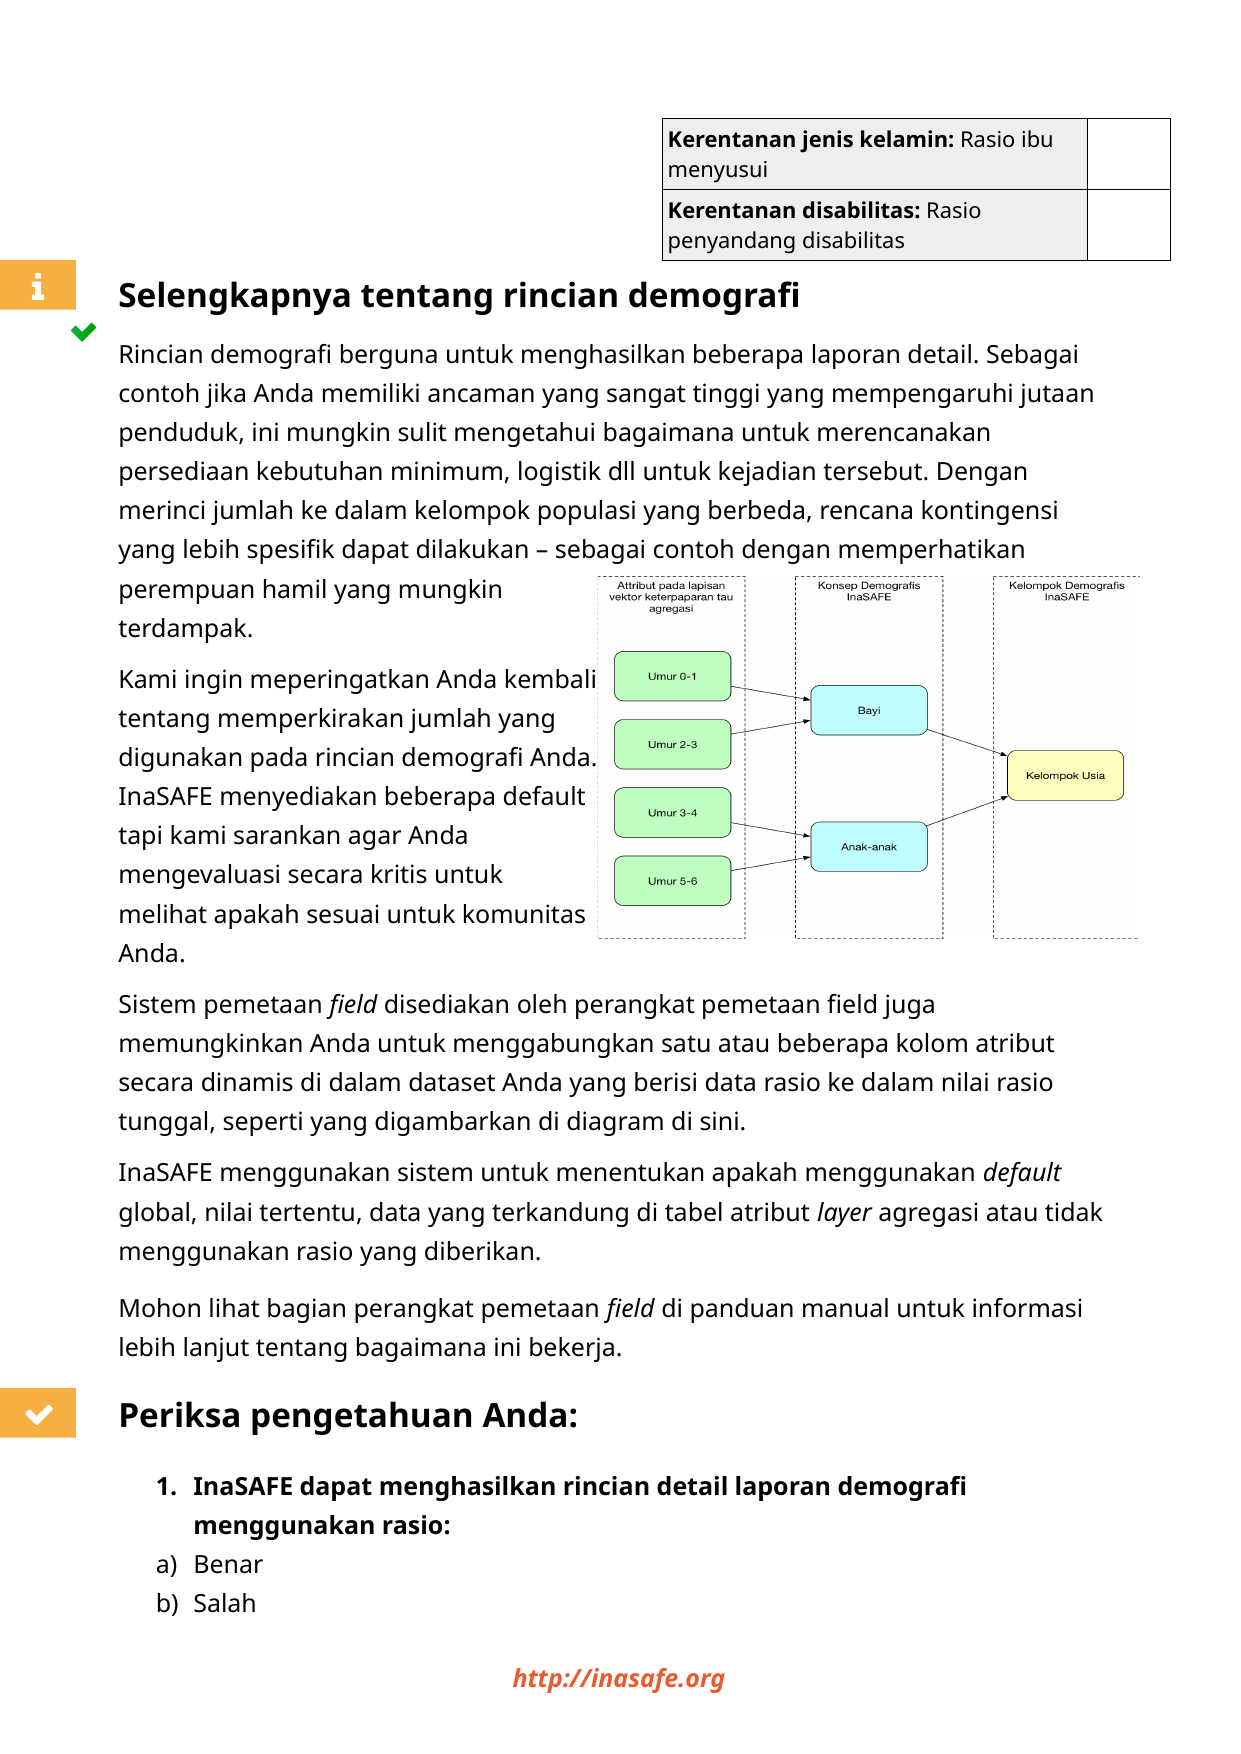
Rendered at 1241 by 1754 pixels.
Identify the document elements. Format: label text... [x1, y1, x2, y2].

text Rincian demografi berguna untuk menghasilkan beberapa laporan detail. Sebagai contoh jika Anda memiliki ancaman yang sangat tinggi yang mempengaruhi jutaan penduduk, ini mungkin sulit mengetahui bagaimana untuk merencanakan persediaan kebutuhan minimum, logistik dll untuk kejadian tersebut. Dengan merinci jumlah ke dalam kelompok populasi yang berbeda, rencana kontingensi yang lebih spesifik dapat dilakukan – sebagai contoh dengan memperhatikan perempuan hamil yang mungkin terdampak. [118, 336, 1122, 644]
table_cell [1088, 190, 1170, 260]
table_cell [1088, 119, 1170, 189]
list Salah [156, 1586, 1122, 1620]
text InaSAFE menggunakan sistem untuk menentukan apakah menggunakan default global, nilai tertentu, data yang terkandung di tabel atribut layer agregasi atau tidak menggunakan rasio yang diberikan. [118, 1155, 1122, 1267]
table_cell Kerentanan jenis kelamin: Rasio ibu menyusui [663, 119, 1087, 189]
list InaSAFE dapat menghasilkan rincian detail laporan demografi menggunakan rasio: [156, 1468, 1122, 1541]
subtitle Periksa pengetahuan Anda: [118, 1392, 1122, 1438]
text Kami ingin meperingatkan Anda kembali tentang memperkirakan jumlah yang digunakan pada rincian demografi Anda. InaSAFE menyediakan beberapa default tapi kami sarankan agar Anda mengevaluasi secara kritis untuk melihat apakah sesuai untuk komunitas Anda. [118, 661, 1122, 969]
picture [597, 576, 1140, 939]
text Sistem pemetaan field disediakan oleh perangkat pemetaan field juga memungkinkan Anda untuk menggabungkan satu atau beberapa kolom atribut secara dinamis di dalam dataset Anda yang berisi data rasio ke dalam nilai rasio tunggal, seperti yang digambarkan di diagram di sini. [118, 986, 1122, 1138]
table_cell Kerentanan disabilitas: Rasio penyandang disabilitas [663, 190, 1087, 260]
text Mohon lihat bagian perangkat pemetaan field di panduan manual untuk informasi lebih lanjut tentang bagaimana ini bekerja. [118, 1290, 1122, 1363]
list Benar [156, 1546, 1122, 1581]
